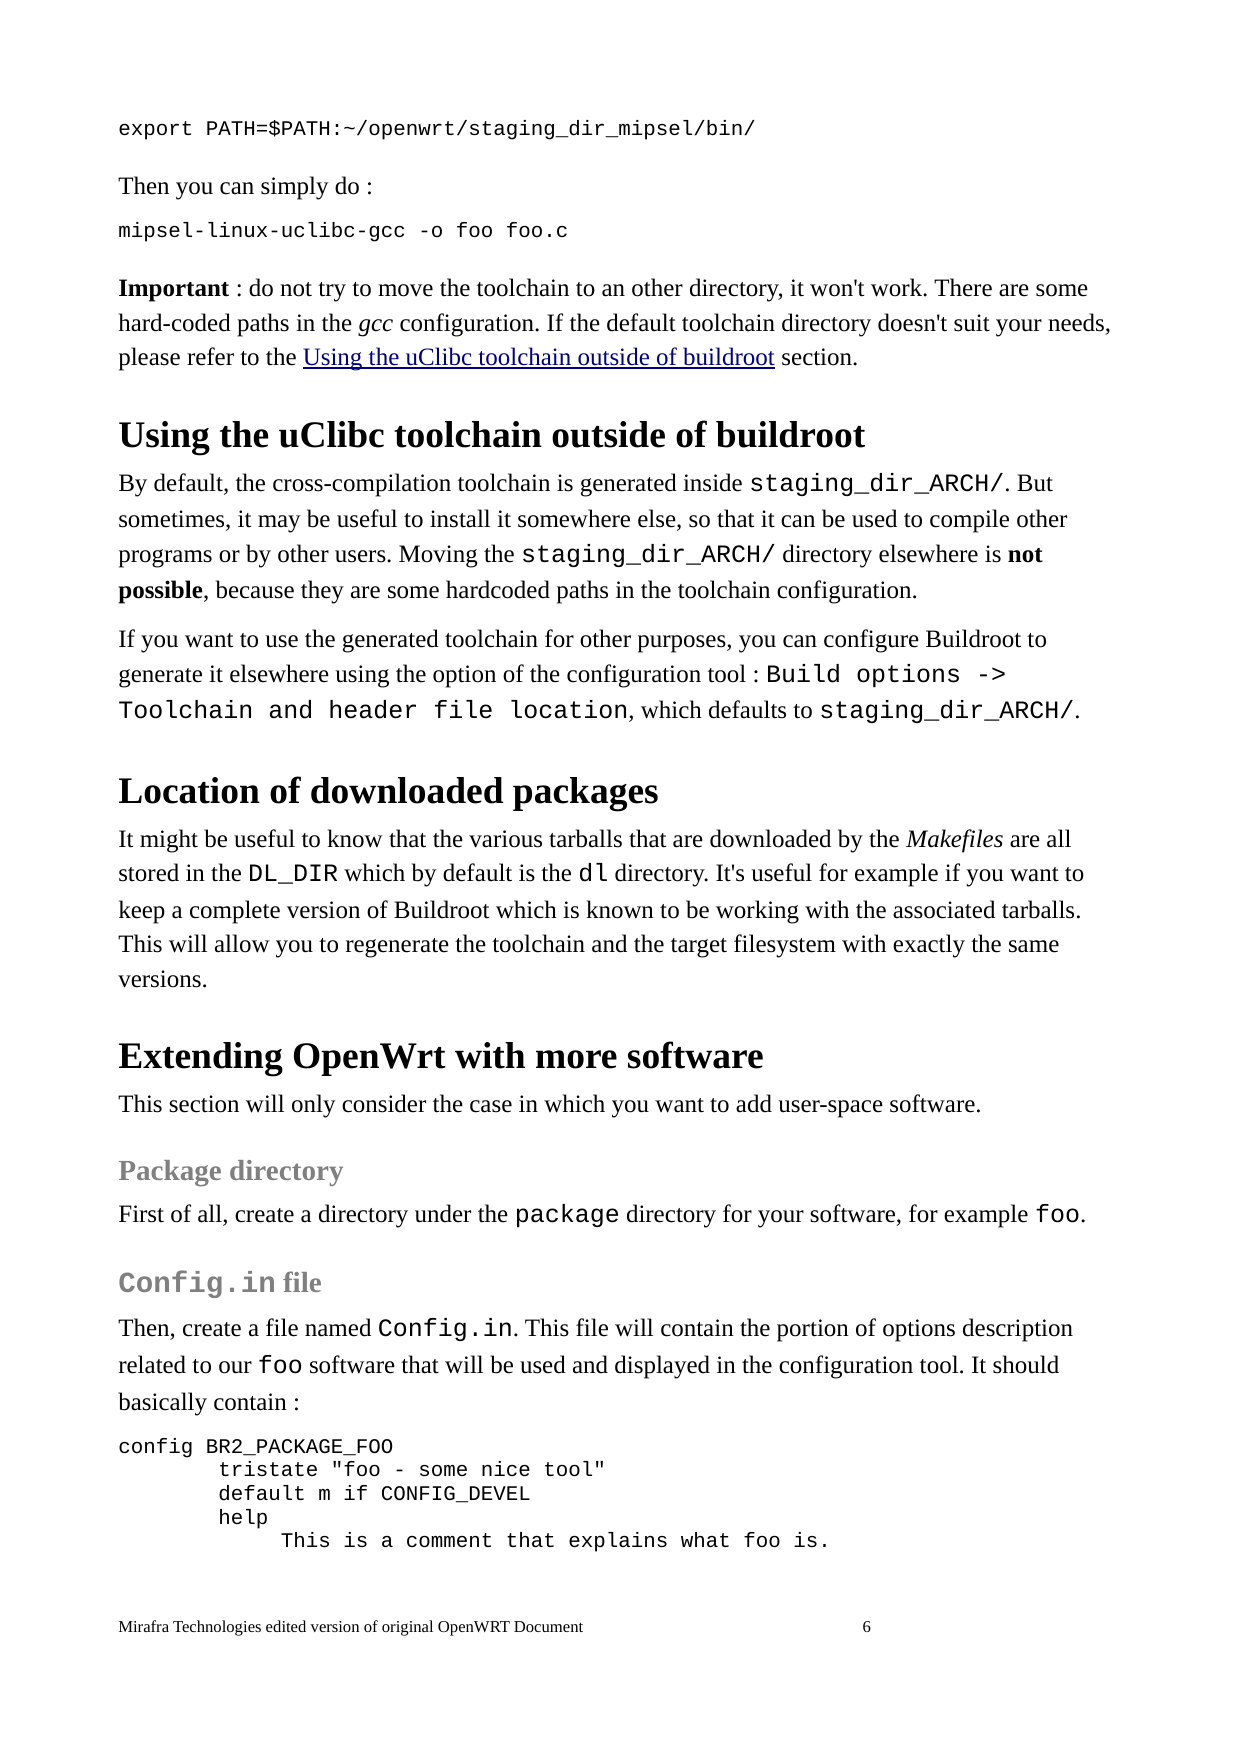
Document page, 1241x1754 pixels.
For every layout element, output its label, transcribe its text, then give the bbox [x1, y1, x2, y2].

text config BR2_PACKAGE_FOO [118, 1436, 1122, 1459]
subtitle Extending OpenWrt with more software [118, 1033, 1122, 1077]
text help [118, 1507, 1122, 1530]
text default m if CONFIG_DEVEL [118, 1483, 1122, 1507]
subtitle Location of downloaded packages [118, 768, 1122, 811]
text This is a comment that explains what foo is. [118, 1530, 1122, 1554]
text mipsel-linux-uclibc-gcc -o foo foo.c [118, 220, 1122, 244]
text By default, the cross-compilation toolchain is generated inside staging_dir_ARCH/. But sometimes, it may be useful to install it somewhere else, so that it can be used to compile other programs or by other users. Moving the staging_dir_ARCH/ directory elsewhere is not possible, because they are some hardcoded paths in the toolchain configuration. [118, 468, 1122, 604]
text First of all, create a directory under the package directory for your software, for example foo. [118, 1199, 1122, 1230]
subtitle Config.in file [118, 1265, 1122, 1301]
subtitle Using the uClibc toolchain outside of buildroot [118, 412, 1122, 455]
text It might be useful to know that the various tarballs that are downloaded by the Makefiles are all stored in the DL_DIR which by default is the dl directory. It's useful for example if you want to keep a complete version of Buildroot which is known to be working with the associated tarballs. This will allow you to regenerate the toolchain and the target filesystem with exactly the same versions. [118, 824, 1122, 992]
text Important : do not try to move the toolchain to an other directory, it won't work. There are some hard-coded paths in the gcc configuration. If the default toolchain directory doesn't suit your needs, please refer to the Using the uClibc toolchain outside of buildroot section. [118, 273, 1122, 371]
text Then you can simply do : [118, 171, 1122, 200]
text export PATH=$PATH:~/openwrt/staging_dir_mipsel/bin/ [118, 118, 1122, 142]
text This section will only consider the case in which you want to add user-space software. [118, 1089, 1122, 1118]
text Then, create a file named Config.in. This file will contain the portion of options description related to our foo software that will be used and displayed in the configuration tool. It should basically contain : [118, 1313, 1122, 1415]
text tristate "foo - some nice tool" [118, 1459, 1122, 1483]
subtitle Package directory [118, 1153, 1122, 1186]
text If you want to use the generated toolchain for other purposes, you can configure Buildroot to generate it elsewhere using the option of the configuration tool : Build options -> Toolchain and header file location, which defaults to staging_dir_ARCH/. [118, 624, 1122, 726]
